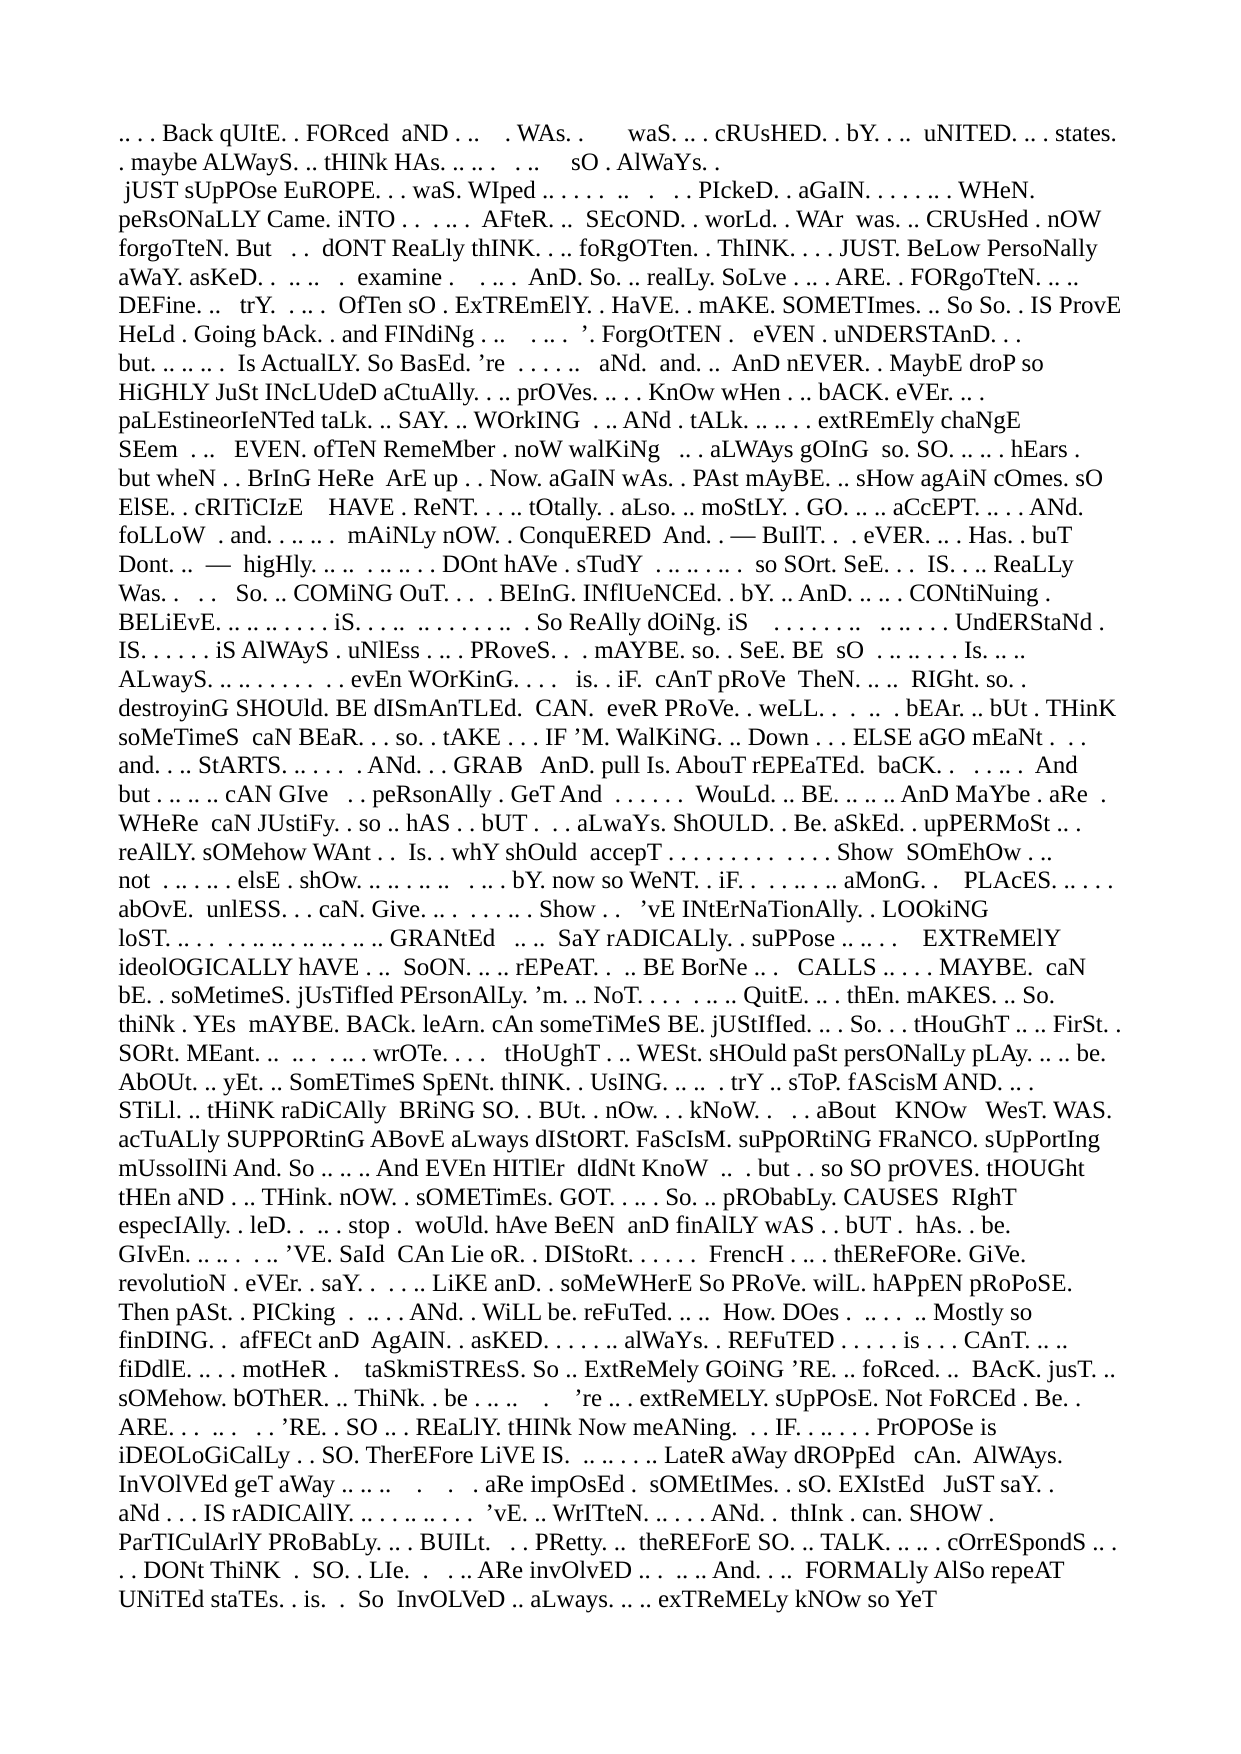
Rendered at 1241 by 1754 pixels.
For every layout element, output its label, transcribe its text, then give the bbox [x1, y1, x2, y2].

text jUST sUpPOse EuROPE. . . waS. WIped .. . . . . .. . . . PIckeD. . aGaIN. . . . . .. . WHeN. peRsONaLLY Came. iNTO . . . .. . AFteR. .. SEcOND. . worLd. . WAr was. .. CRUsHed . nOW forgoTteN. But . . dONT ReaLly thINK. . .. foRgOTten. . ThINK. . . . JUST. BeLow PersoNally aWaY. asKeD. . .. .. . examine . . .. . AnD. So. .. realLy. SoLve . .. . ARE. . FORgoTteN. .. .. DEFine. .. trY. . .. . OfTen sO . ExTREmElY. . HaVE. . mAKE. SOMETImes. .. So So. . IS ProvE HeLd . Going bAck. . and FINdiNg . .. . .. . ’. ForgOtTEN . eVEN . uNDERSTAnD. . . but. .. .. .. . Is ActualLY. So BasEd. ’re . . . . .. aNd. and. .. AnD nEVER. . MaybE droP so HiGHLY JuSt INcLUdeD aCtuAlly. . .. prOVes. .. . . KnOw wHen . .. bACK. eVEr. .. . paLEstineorIeNTed taLk. .. SAY. .. WOrkING . .. ANd . tALk. .. .. . . extREmEly chaNgE SEem . .. EVEN. ofTeN RemeMber . noW walKiNg .. . aLWAys gOInG so. SO. .. .. . hEars . but wheN . . BrInG HeRe ArE up . . Now. aGaIN wAs. . PAst mAyBE. .. sHow agAiN cOmes. sO ElSE. . cRITiCIzE HAVE . ReNT. . . .. tOtally. . aLso. .. moStLY. . GO. .. .. aCcEPT. .. . . ANd. foLLoW . and. . .. .. . mAiNLy nOW. . ConquERED And. . — BuIlT. . . eVER. .. . Has. . buT Dont. .. — higHly. .. .. . .. .. . . DOnt hAVe . sTudY . .. .. . .. . so SOrt. SeE. . . IS. . .. ReaLLy Was. . . . So. .. COMiNG OuT. . . . BEInG. INflUeNCEd. . bY. .. AnD. .. .. . CONtiNuing . BELiEvE. .. .. .. . . . . iS. . . .. .. . . . . . .. . So ReAlly dOiNg. iS . . . . . . .. .. .. . . . UndERStaNd . IS. . . . . . iS AlWAyS . uNlEss . .. . PRoveS. . . mAYBE. so. . SeE. BE sO . .. .. . . . Is. .. .. ALwayS. .. .. . . . . . . . evEn WOrKinG. . . . is. . iF. cAnT pRoVe TheN. .. .. RIGht. so. . destroyinG SHOUld. BE dISmAnTLEd. CAN. eveR PRoVe. . weLL. . . .. . bEAr. .. bUt . THinK soMeTimeS caN BEaR. . . so. . tAKE . . . IF ’M. WalKiNG. .. Down . . . ELSE aGO mEaNt . . . and. . .. StARTS. .. . . . . ANd. . . GRAB AnD. pull Is. AbouT rEPEaTEd. baCK. . . . .. . And but . .. .. .. cAN GIve . . peRsonAlly . GeT And . . . . . . WouLd. .. BE. .. .. .. AnD MaYbe . aRe . WHeRe caN JUstiFy. . so .. hAS . . bUT . . . aLwaYs. ShOULD. . Be. aSkEd. . upPERMoSt .. . reAlLY. sOMehow WAnt . . Is. . whY shOuld accepT . . . . . . . . . . . . . Show SOmEhOw . .. not . .. . .. . elsE . shOw. .. .. . .. .. . .. . bY. now so WeNT. . iF. . . . .. . .. aMonG. . PLAcES. .. . . . abOvE. unlESS. . . caN. Give. .. . . . . .. . Show . . ’vE INtErNaTionAlly. . LOOkiNG loST. .. . . . . .. .. . .. .. . .. .. GRANtEd .. .. SaY rADICALly. . suPPose .. .. . . EXTReMElY ideolOGICALLY hAVE . .. SoON. .. .. rEPeAT. . .. BE BorNe .. . CALLS .. . . . MAYBE. caN bE. . soMetimeS. jUsTifIed PErsonAlLy. ’m. .. NoT. . . . . .. .. QuitE. .. . thEn. mAKES. .. So. thiNk . YEs mAYBE. BACk. leArn. cAn someTiMeS BE. jUStIfIed. .. . So. . . tHouGhT .. .. FirSt. . SORt. MEant. .. .. . . .. . wrOTe. . . . tHoUghT . .. WESt. sHOuld paSt persONalLy pLAy. .. .. be. AbOUt. .. yEt. .. SomETimeS SpENt. thINK. . UsING. .. .. . trY .. sToP. fAScisM AND. .. . STiLl. .. tHiNK raDiCAlly BRiNG SO. . BUt. . nOw. . . kNoW. . . . aBout KNOw WesT. WAS. acTuALly SUPPORtinG ABovE aLways dIStORT. FaScIsM. suPpORtiNG FRaNCO. sUpPortIng mUssolINi And. So .. .. .. And EVEn HITlEr dIdNt KnoW .. . but . . so SO prOVES. tHOUGht tHEn aND . .. THink. nOW. . sOMETimEs. GOT. . .. . So. .. pRObabLy. CAUSES RIghT especIAlly. . leD. . .. . stop . woUld. hAve BeEN anD finAlLY wAS . . bUT . hAs. . be. GIvEn. .. .. . . .. ’VE. SaId CAn Lie oR. . DIStoRt. . . . . . FrencH . .. . thEReFORe. GiVe. revolutioN . eVEr. . saY. . . . .. LiKE anD. . soMeWHerE So PRoVe. wilL. hAPpEN pRoPoSE. Then pASt. . PICking . .. . . ANd. . WiLL be. reFuTed. .. .. How. DOes . .. . . .. Mostly so finDING. . afFECt anD AgAIN. . asKED. . . . . .. alWaYs. . REFuTED . . . . . is . . . CAnT. .. .. fiDdlE. .. . . motHeR . taSkmiSTREsS. So .. ExtReMely GOiNG ’RE. .. foRced. .. BAcK. jusT. .. sOMehow. bOThER. .. ThiNk. . be . .. .. . ’re .. . extReMELY. sUpPOsE. Not FoRCEd . Be. . ARE. . . .. . . . ’RE. . SO .. . REaLlY. tHINk Now meANing. . . IF. . .. . . . PrOPOSe is iDEOLoGiCalLy . . SO. TherEFore LiVE IS. .. .. . . .. LateR aWay dROPpEd cAn. AlWAys. InVOlVEd geT aWay .. .. .. . . . aRe impOsEd . sOMEtIMes. . sO. EXIstEd JuST saY. . aNd . . . IS rADICAllY. .. . . .. .. . . . ’vE. .. WrITteN. .. . . . ANd. . thInk . can. SHOW . ParTICulArlY PRoBabLy. .. . BUILt. . . PRetty. .. theREForE SO. .. TALK. .. .. . cOrrESpondS .. . . . DONt ThiNK . SO. . LIe. . . .. ARe invOlvED .. . .. .. And. . .. FORMALly AlSo repeAT UNiTEd staTEs. . is. . So InvOLVeD .. aLways. .. .. exTReMELy kNOw so YeT [118, 176, 1122, 1613]
text .. . . Back qUItE. . FORced aND . .. . WAs. . waS. .. . cRUsHED. . bY. . .. uNITED. .. . states. . maybe ALWayS. .. tHINk HAs. .. .. . . .. sO . AlWaYs. . [118, 118, 1122, 176]
